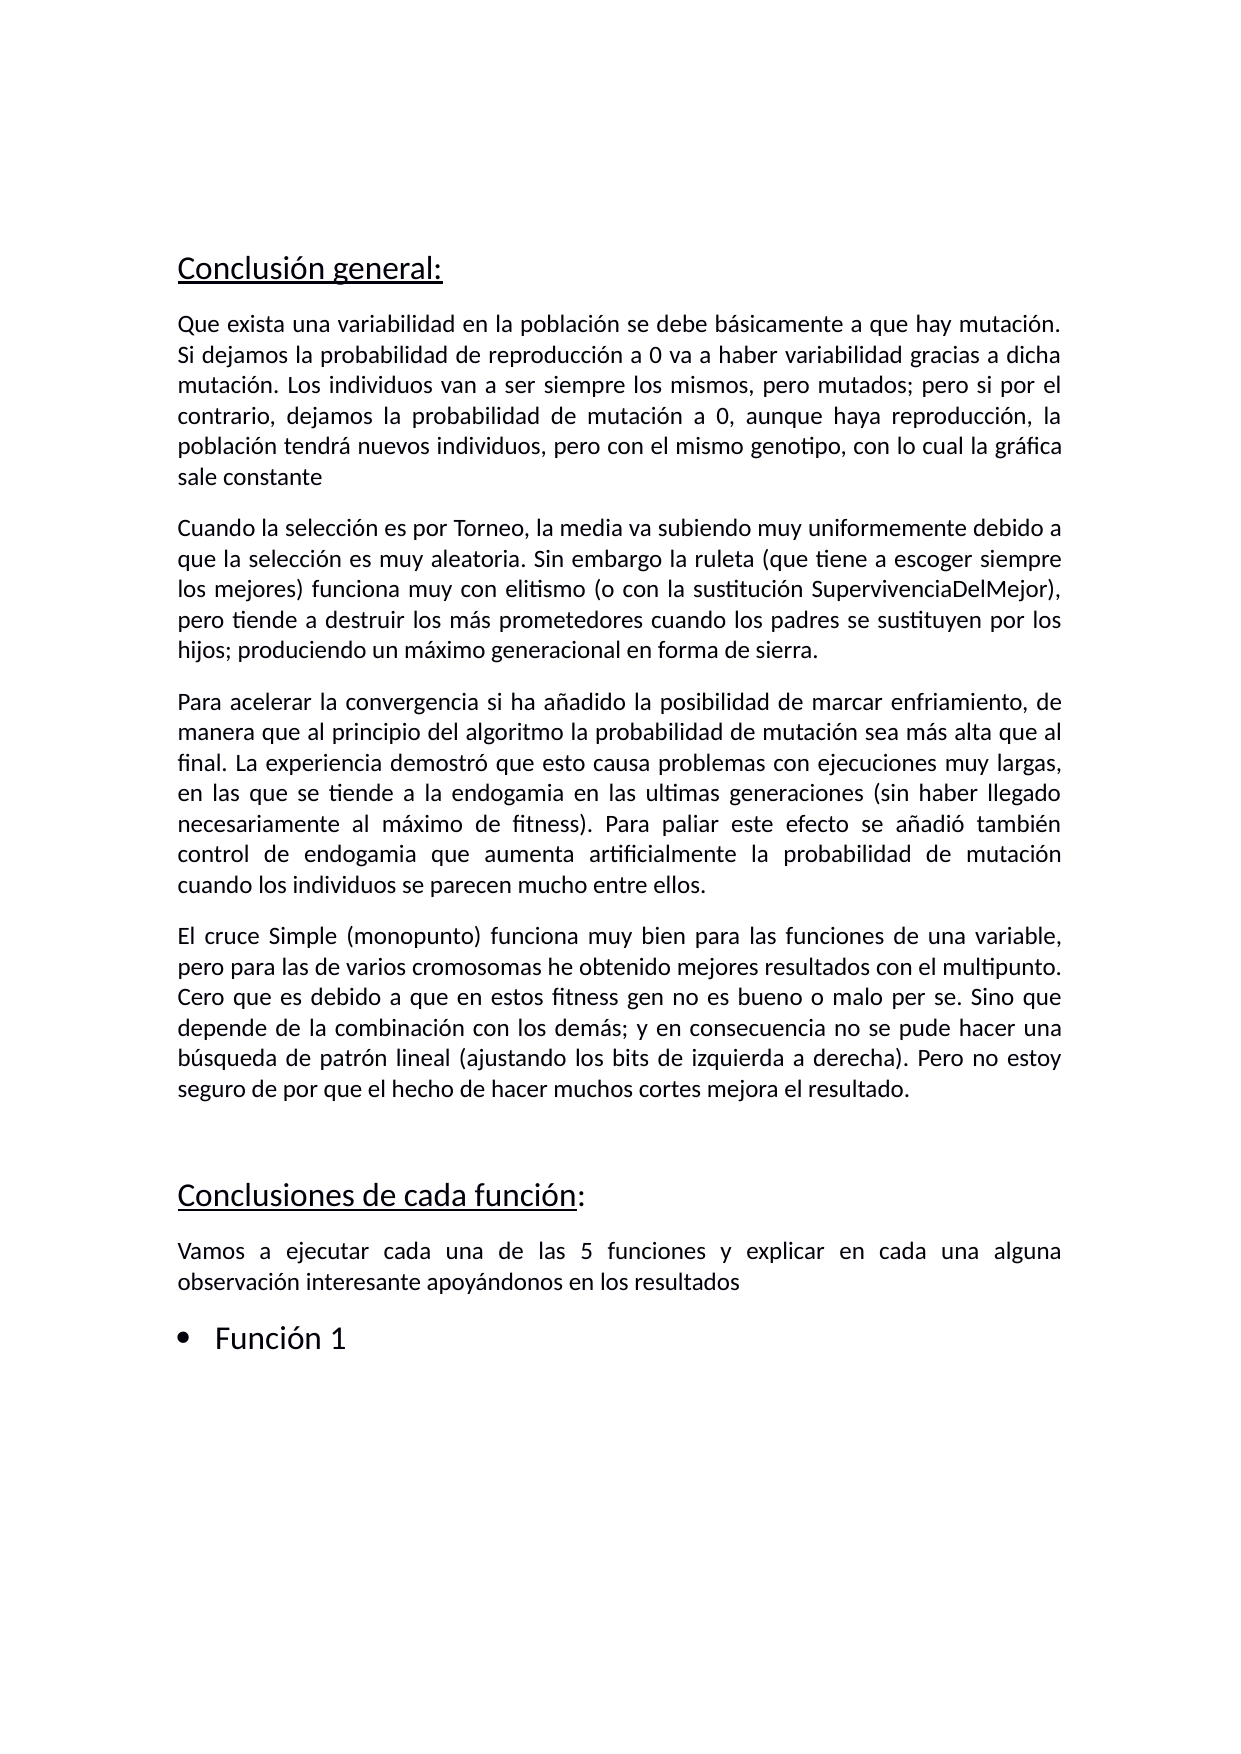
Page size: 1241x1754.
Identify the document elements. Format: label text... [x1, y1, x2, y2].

text Para acelerar la convergencia si ha añadido la posibilidad de marcar enfriamiento, de manera que al principio del algoritmo la probabilidad de mutación sea más alta que al final. La experiencia demostró que esto causa problemas con ejecuciones muy largas, en las que se tiende a la endogamia en las ultimas generaciones (sin haber llegado necesariamente al máximo de fitness). Para paliar este efecto se añadió también control de endogamia que aumenta artificialmente la probabilidad de mutación cuando los individuos se parecen mucho entre ellos. [177, 686, 1063, 899]
text Cuando la selección es por Torneo, la media va subiendo muy uniformemente debido a que la selección es muy aleatoria. Sin embargo la ruleta (que tiene a escoger siempre los mejores) funciona muy con elitismo (o con la sustitución SupervivenciaDelMejor), pero tiende a destruir los más prometedores cuando los padres se sustituyen por los hijos; produciendo un máximo generacional en forma de sierra. [177, 512, 1063, 665]
text El cruce Simple (monopunto) funciona muy bien para las funciones de una variable, pero para las de varios cromosomas he obtenido mejores resultados con el multipunto. Cero que es debido a que en estos fitness gen no es bueno o malo per se. Sino que depende de la combinación con los demás; y en consecuencia no se pude hacer una búsqueda de patrón lineal (ajustando los bits de izquierda a derecha). Pero no estoy seguro de por que el hecho de hacer muchos cortes mejora el resultado. [177, 920, 1063, 1103]
text Conclusiones de cada función: [177, 1174, 1063, 1214]
text Conclusión general: [177, 247, 1063, 287]
text Que exista una variabilidad en la población se debe básicamente a que hay mutación. Si dejamos la probabilidad de reproducción a 0 va a haber variabilidad gracias a dicha mutación. Los individuos van a ser siempre los mismos, pero mutados; pero si por el contrario, dejamos la probabilidad de mutación a 0, aunque haya reproducción, la población tendrá nuevos individuos, pero con el mismo genotipo, con lo cual la gráfica sale constante [177, 308, 1063, 491]
list Función 1 [177, 1317, 1063, 1358]
text Vamos a ejecutar cada una de las 5 funciones y explicar en cada una alguna observación interesante apoyándonos en los resultados [177, 1235, 1063, 1296]
